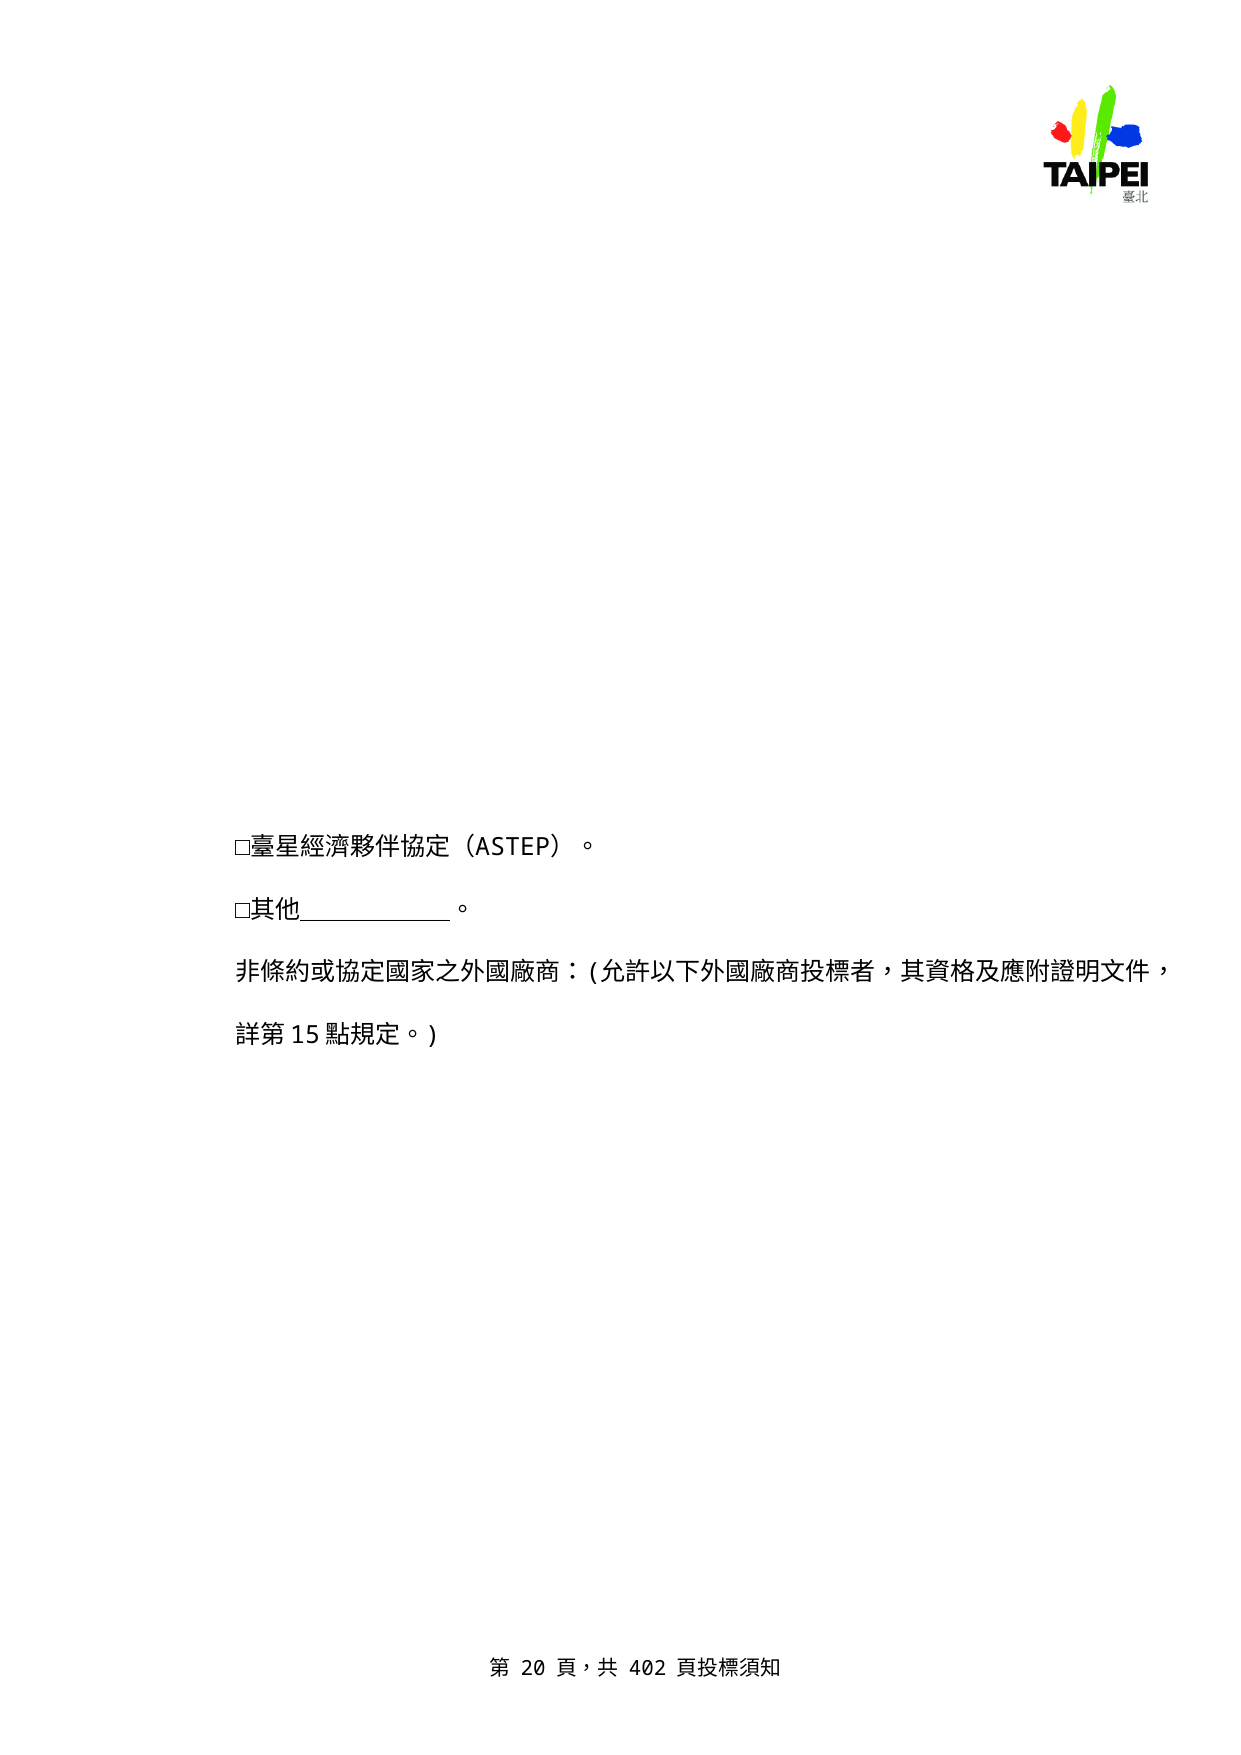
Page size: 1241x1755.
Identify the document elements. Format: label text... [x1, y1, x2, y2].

text 非條約或協定國家之外國廠商：(允許以下外國廠商投標者，其資格及應附證明文件，詳第15點規定。) [235, 928, 1152, 1053]
text □其他＿＿＿＿＿＿。 [235, 866, 1152, 928]
text □臺星經濟夥伴協定（ASTEP）。 [235, 803, 1152, 866]
